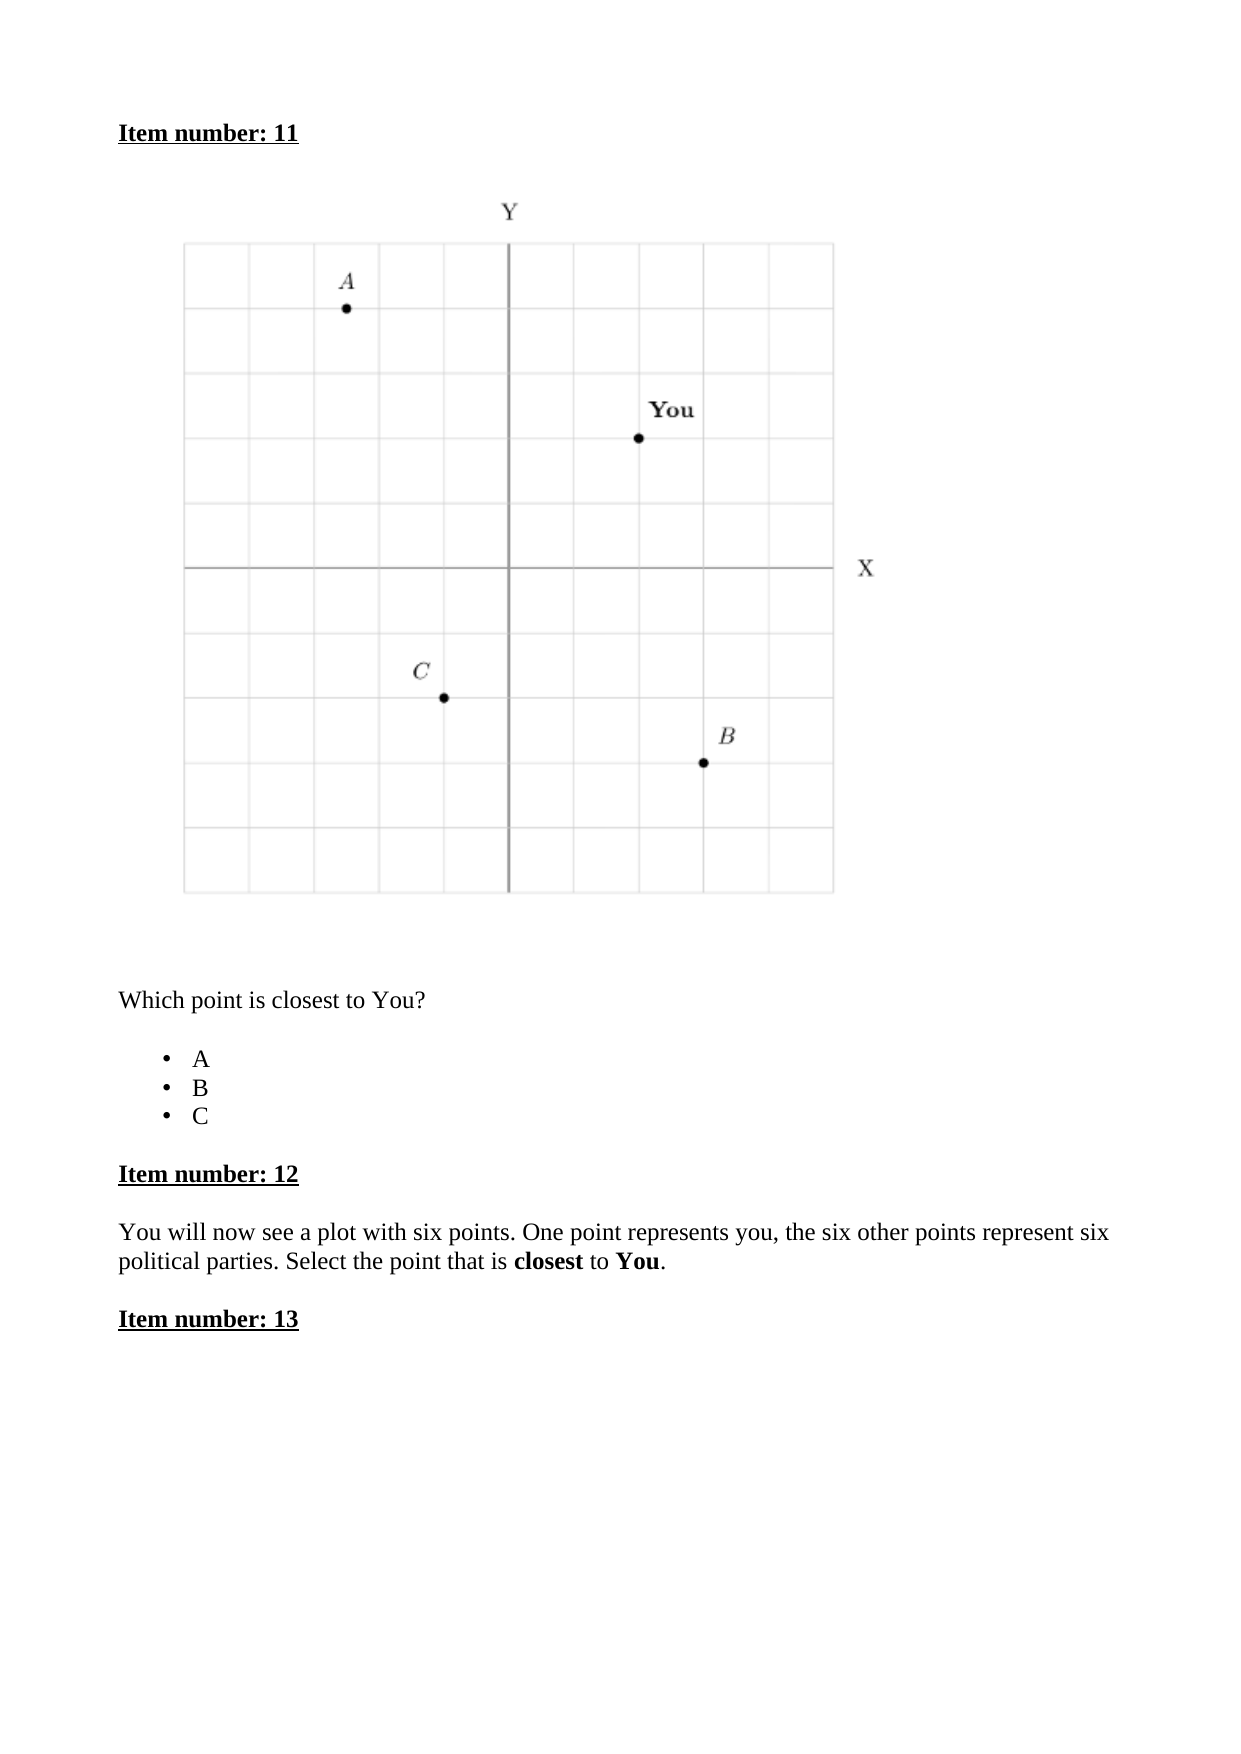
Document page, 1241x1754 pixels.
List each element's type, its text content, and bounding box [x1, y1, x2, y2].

list A [162, 1044, 1122, 1073]
text Item number: 11 Which point is closest to You? [118, 118, 1122, 1014]
list C [162, 1101, 1122, 1130]
list B [162, 1073, 1122, 1101]
text Item number: 12 You will now see a plot with six points. One point represents you, the six other points represent six political parties. Select the point that is closest to You. [118, 1159, 1122, 1274]
text Item number: 13 [118, 1304, 1122, 1362]
